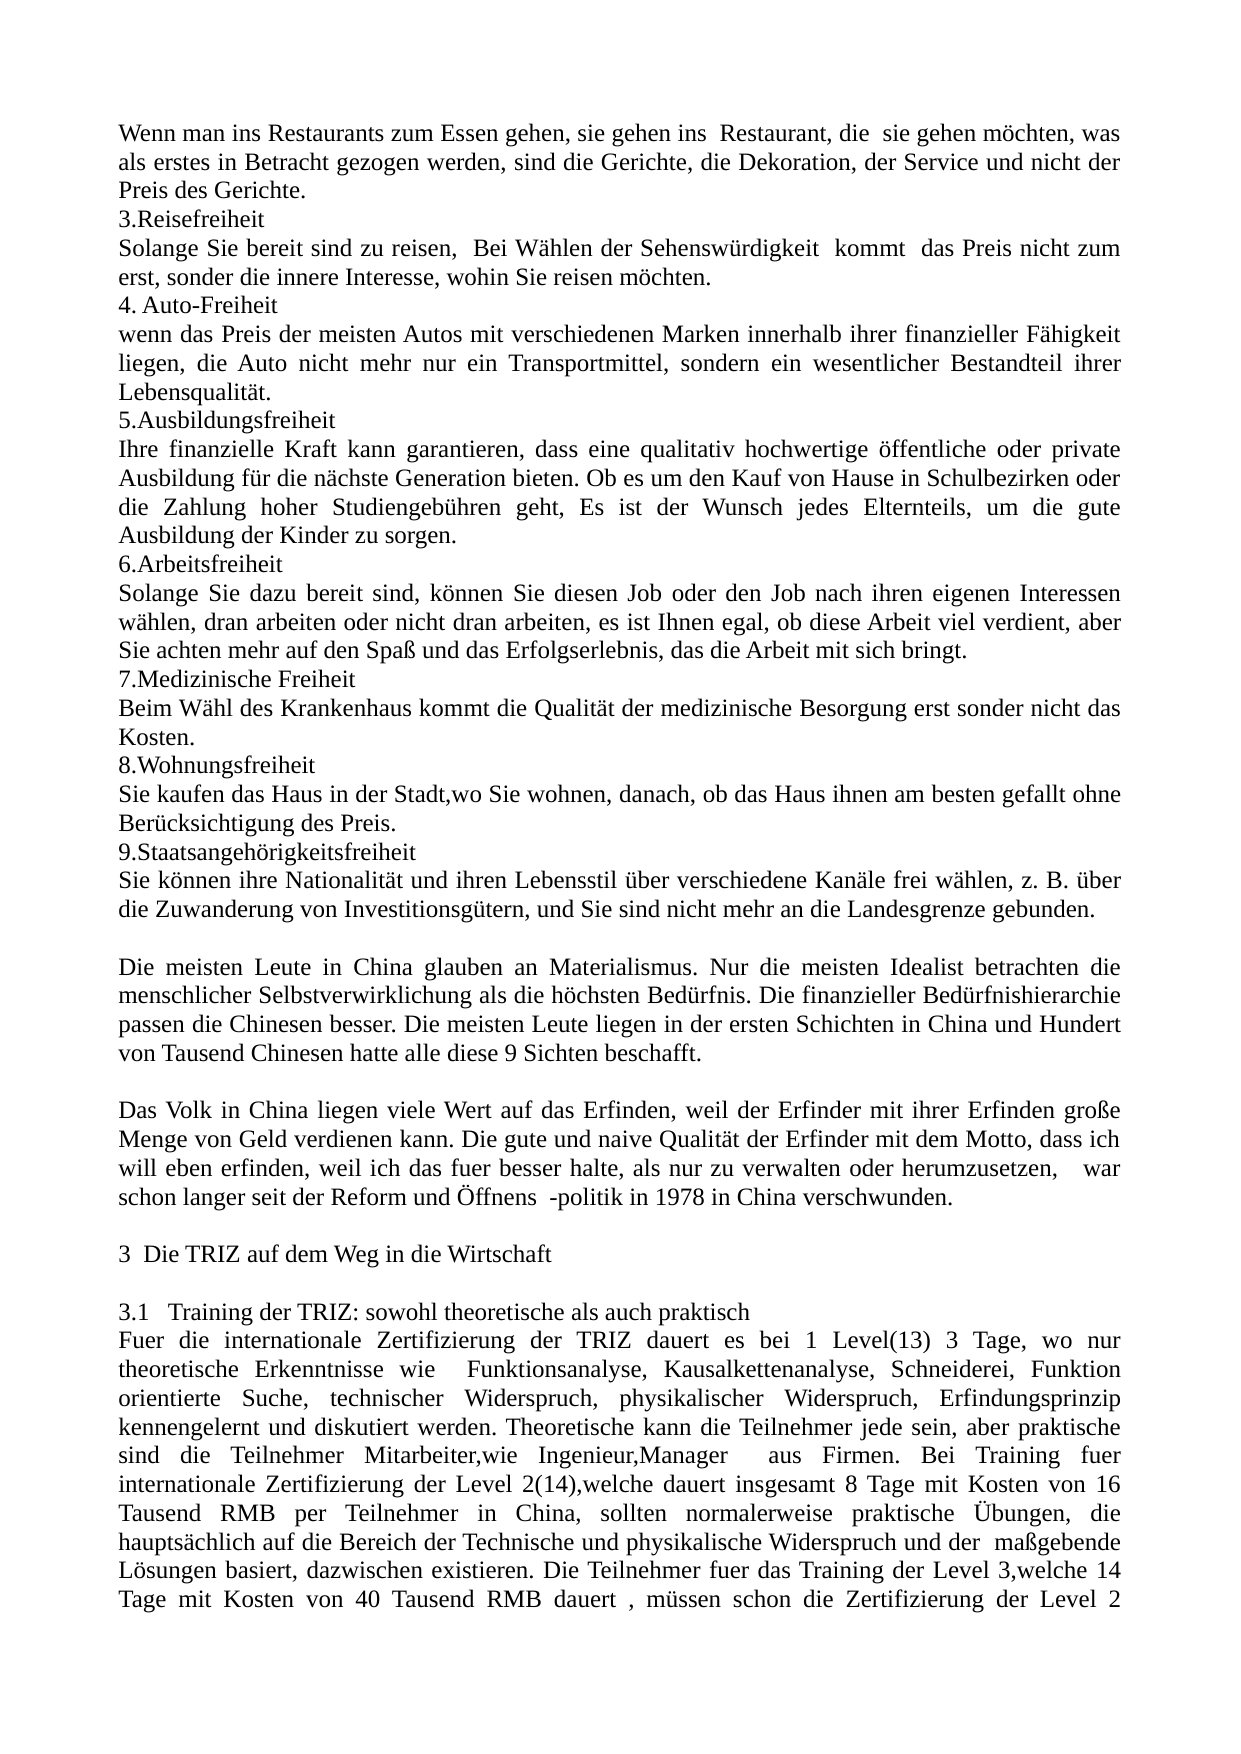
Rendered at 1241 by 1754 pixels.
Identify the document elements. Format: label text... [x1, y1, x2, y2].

text 9.Staatsangehörigkeitsfreiheit Sie können ihre Nationalität und ihren Lebensstil über verschiedene Kanäle frei wählen, z. B. über die Zuwanderung von Investitionsgütern, und Sie sind nicht mehr an die Landesgrenze gebunden. [118, 837, 1122, 923]
text 8.Wohnungsfreiheit [118, 751, 1122, 779]
text wenn das Preis der meisten Autos mit verschiedenen Marken innerhalb ihrer finanzieller Fähigkeit liegen, die Auto nicht mehr nur ein Transportmittel, sondern ein wesentlicher Bestandteil ihrer Lebensqualität. [118, 319, 1122, 406]
text 7.Medizinische Freiheit [118, 664, 1122, 693]
text 3 Die TRIZ auf dem Weg in die Wirtschaft [118, 1239, 1122, 1268]
text 3.Reisefreiheit Solange Sie bereit sind zu reisen, Bei Wählen der Sehenswürdigkeit kommt das Preis nicht zum erst, sonder die innere Interesse, wohin Sie reisen möchten. [118, 204, 1122, 291]
text 4. Auto-Freiheit [118, 291, 1122, 319]
text Beim Wähl des Krankenhaus kommt die Qualität der medizinische Besorgung erst sonder nicht das Kosten. [118, 693, 1122, 751]
text Sie kaufen das Haus in der Stadt,wo Sie wohnen, danach, ob das Haus ihnen am besten gefallt ohne Berücksichtigung des Preis. [118, 779, 1122, 837]
text Die meisten Leute in China glauben an Materialismus. Nur die meisten Idealist betrachten die menschlicher Selbstverwirklichung als die höchsten Bedürfnis. Die finanzieller Bedürfnishierarchie passen die Chinesen besser. Die meisten Leute liegen in der ersten Schichten in China und Hundert von Tausend Chinesen hatte alle diese 9 Sichten beschafft. [118, 952, 1122, 1067]
text Das Volk in China liegen viele Wert auf das Erfinden, weil der Erfinder mit ihrer Erfinden große Menge von Geld verdienen kann. Die gute und naive Qualität der Erfinder mit dem Motto, dass ich will eben erfinden, weil ich das fuer besser halte, als nur zu verwalten oder herumzusetzen, war schon langer seit der Reform und Öffnens -politik in 1978 in China verschwunden. [118, 1096, 1122, 1211]
text 6.Arbeitsfreiheit Solange Sie dazu bereit sind, können Sie diesen Job oder den Job nach ihren eigenen Interessen wählen, dran arbeiten oder nicht dran arbeiten, es ist Ihnen egal, ob diese Arbeit viel verdient, aber Sie achten mehr auf den Spaß und das Erfolgserlebnis, das die Arbeit mit sich bringt. [118, 549, 1122, 664]
text 5.Ausbildungsfreiheit [118, 406, 1122, 434]
text Fuer die internationale Zertifizierung der TRIZ dauert es bei 1 Level(13) 3 Tage, wo nur theoretische Erkenntnisse wie Funktionsanalyse, Kausalkettenanalyse, Schneiderei, Funktion orientierte Suche, technischer Widerspruch, physikalischer Widerspruch, Erfindungsprinzip kennengelernt und diskutiert werden. Theoretische kann die Teilnehmer jede sein, aber praktische sind die Teilnehmer Mitarbeiter,wie Ingenieur,Manager aus Firmen. Bei Training fuer internationale Zertifizierung der Level 2(14),welche dauert insgesamt 8 Tage mit Kosten von 16 Tausend RMB per Teilnehmer in China, sollten normalerweise praktische Übungen, die hauptsächlich auf die Bereich der Technische und physikalische Widerspruch und der maßgebende Lösungen basiert, dazwischen existieren. Die Teilnehmer fuer das Training der Level 3,welche 14 Tage mit Kosten von 40 Tausend RMB dauert , müssen schon die Zertifizierung der Level 2 [118, 1326, 1122, 1613]
text 3.1 Training der TRIZ: sowohl theoretische als auch praktisch [118, 1297, 1122, 1326]
text Ihre finanzielle Kraft kann garantieren, dass eine qualitativ hochwertige öffentliche oder private Ausbildung für die nächste Generation bieten. Ob es um den Kauf von Hause in Schulbezirken oder die Zahlung hoher Studiengebühren geht, Es ist der Wunsch jedes Elternteils, um die gute Ausbildung der Kinder zu sorgen. [118, 434, 1122, 549]
text Wenn man ins Restaurants zum Essen gehen, sie gehen ins Restaurant, die sie gehen möchten, was als erstes in Betracht gezogen werden, sind die Gerichte, die Dekoration, der Service und nicht der Preis des Gerichte. [118, 118, 1122, 204]
